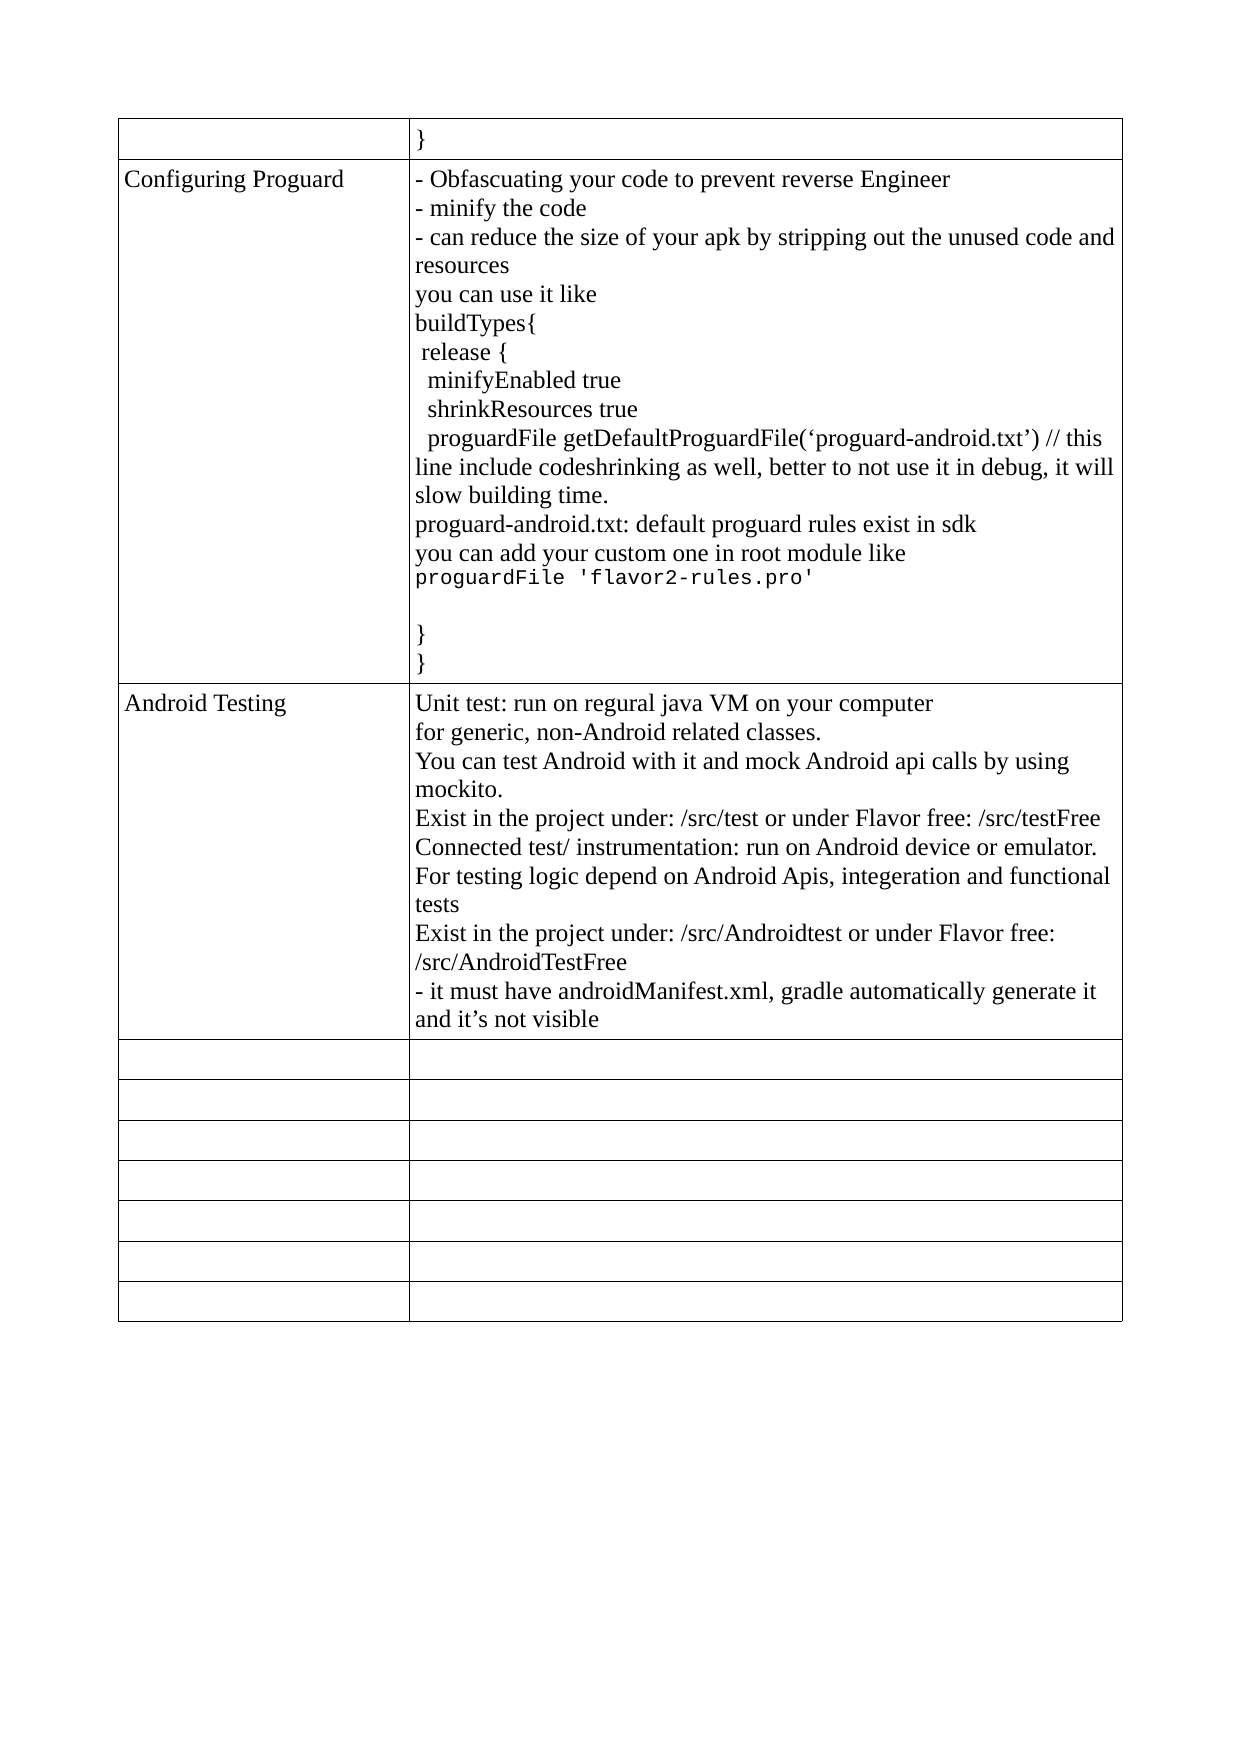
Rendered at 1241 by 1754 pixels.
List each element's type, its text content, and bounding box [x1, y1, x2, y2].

table_cell [119, 1161, 409, 1200]
table_cell [410, 1282, 1122, 1321]
table_cell Unit test: run on regural java VM on your computer for generic, non-Android related classes. You can test Android with it and mock Android api calls by using mockito. Exist in the project under: /src/test or under Flavor free: /src/testFree Connected test/ instrumentation: run on Android device or emulator. For testing logic depend on Android Apis, integeration and functional tests Exist in the project under: /src/Androidtest or under Flavor free: /src/AndroidTestFree - it must have androidManifest.xml, gradle automatically generate it and it’s not visible [410, 684, 1122, 1039]
table_cell [410, 1161, 1122, 1200]
table_cell [410, 1121, 1122, 1160]
table_cell [410, 1080, 1122, 1119]
table_cell [119, 119, 409, 158]
table_cell - Obfascuating your code to prevent reverse Engineer - minify the code - can reduce the size of your apk by stripping out the unused code and resources you can use it like buildTypes{ release { minifyEnabled true shrinkResources true proguardFile getDefaultProguardFile(‘proguard-android.txt’) // this line include codeshrinking as well, better to not use it in debug, it will slow building time. proguard-android.txt: default proguard rules exist in sdk you can add your custom one in root module like proguardFile 'flavor2-rules.pro' } } [410, 160, 1122, 682]
table_cell [119, 1282, 409, 1321]
table_cell [410, 1242, 1122, 1281]
table_cell [119, 1121, 409, 1160]
table_cell [119, 1080, 409, 1119]
table_cell [119, 1040, 409, 1079]
table_cell Configuring Proguard [119, 160, 409, 682]
table_cell [119, 1201, 409, 1241]
table_cell Android Testing [119, 684, 409, 1039]
table_cell [410, 1201, 1122, 1241]
table_cell [119, 1242, 409, 1281]
table_cell [410, 1040, 1122, 1079]
table_cell } [410, 119, 1122, 158]
